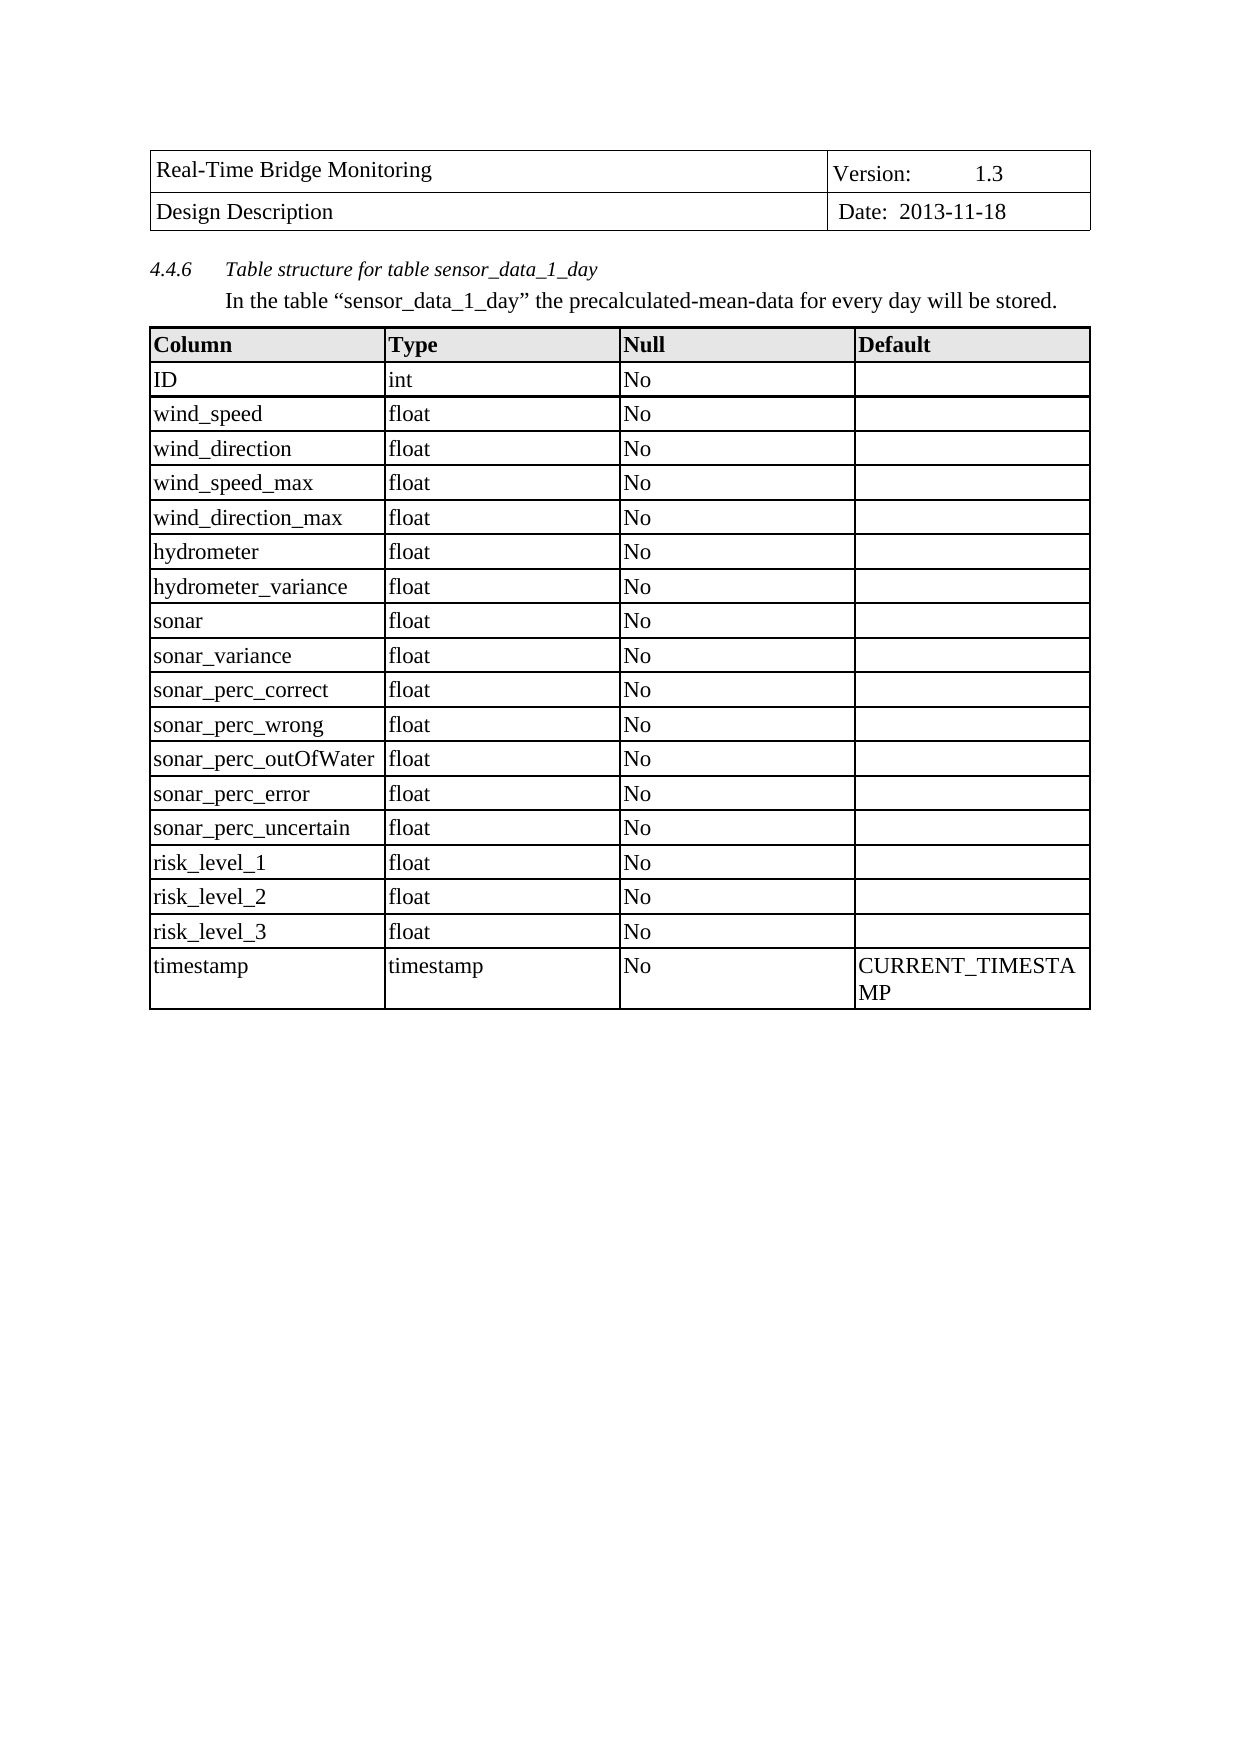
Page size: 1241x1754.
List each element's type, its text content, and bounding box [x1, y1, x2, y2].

table_cell wind_direction [151, 432, 384, 464]
table_cell hydrometer [151, 535, 384, 568]
table_cell No [621, 708, 854, 740]
table_cell No [621, 604, 854, 637]
table_cell [856, 639, 1089, 671]
table_cell No [621, 673, 854, 706]
table_cell [856, 708, 1089, 740]
table_cell int [386, 363, 619, 395]
table_cell float [386, 432, 619, 464]
table_cell CURRENT_TIMESTAMP [856, 949, 1089, 1008]
table_cell sonar [151, 604, 384, 637]
table_cell risk_level_3 [151, 915, 384, 947]
table_cell sonar_perc_error [151, 777, 384, 809]
table_cell float [386, 639, 619, 671]
table_cell [856, 501, 1089, 533]
table_cell [856, 880, 1089, 913]
table_cell sonar_perc_wrong [151, 708, 384, 740]
table_header Null [621, 329, 854, 361]
table_cell No [621, 432, 854, 464]
table_cell risk_level_2 [151, 880, 384, 913]
table_cell No [621, 915, 854, 947]
table_header Column [151, 329, 384, 361]
table_cell float [386, 398, 619, 430]
table_cell [856, 604, 1089, 637]
table_cell No [621, 398, 854, 430]
table_cell risk_level_1 [151, 846, 384, 878]
table_cell No [621, 501, 854, 533]
table_cell No [621, 742, 854, 775]
table_cell float [386, 880, 619, 913]
table_cell float [386, 466, 619, 499]
table_cell [856, 432, 1089, 464]
table_cell float [386, 742, 619, 775]
table_cell [856, 742, 1089, 775]
table_cell No [621, 846, 854, 878]
table_cell No [621, 535, 854, 568]
table_cell float [386, 535, 619, 568]
table_cell sonar_perc_uncertain [151, 811, 384, 844]
table_cell No [621, 639, 854, 671]
table_cell sonar_perc_outOfWater [151, 742, 384, 775]
table_cell float [386, 708, 619, 740]
table_cell float [386, 570, 619, 602]
table_cell [856, 811, 1089, 844]
table_cell wind_direction_max [151, 501, 384, 533]
table_header Default [856, 329, 1089, 361]
table_cell float [386, 673, 619, 706]
table_cell No [621, 811, 854, 844]
table_cell ID [151, 363, 384, 395]
table_cell [856, 846, 1089, 878]
table_cell timestamp [151, 949, 384, 1008]
table_cell wind_speed [151, 398, 384, 430]
table_cell float [386, 501, 619, 533]
table_cell [856, 466, 1089, 499]
table_cell float [386, 777, 619, 809]
table_cell float [386, 915, 619, 947]
table_cell sonar_variance [151, 639, 384, 671]
table_cell [856, 535, 1089, 568]
table_header Type [386, 329, 619, 361]
table_cell No [621, 880, 854, 913]
table_cell wind_speed_max [151, 466, 384, 499]
table_cell timestamp [386, 949, 619, 1008]
table_cell [856, 777, 1089, 809]
subtitle Table structure for table sensor_data_1_day [150, 256, 1090, 281]
table_cell float [386, 846, 619, 878]
table_cell [856, 673, 1089, 706]
text In the table “sensor_data_1_day” the precalculated-mean-data for every day will be stored. [225, 288, 1090, 314]
table_cell hydrometer_variance [151, 570, 384, 602]
table_cell float [386, 604, 619, 637]
table_cell [856, 570, 1089, 602]
table_cell [856, 363, 1089, 395]
table_cell No [621, 363, 854, 395]
table_cell [856, 915, 1089, 947]
table_cell No [621, 949, 854, 1008]
table_cell No [621, 777, 854, 809]
table_cell [856, 398, 1089, 430]
table_cell No [621, 570, 854, 602]
table_cell sonar_perc_correct [151, 673, 384, 706]
table_cell float [386, 811, 619, 844]
table_cell No [621, 466, 854, 499]
